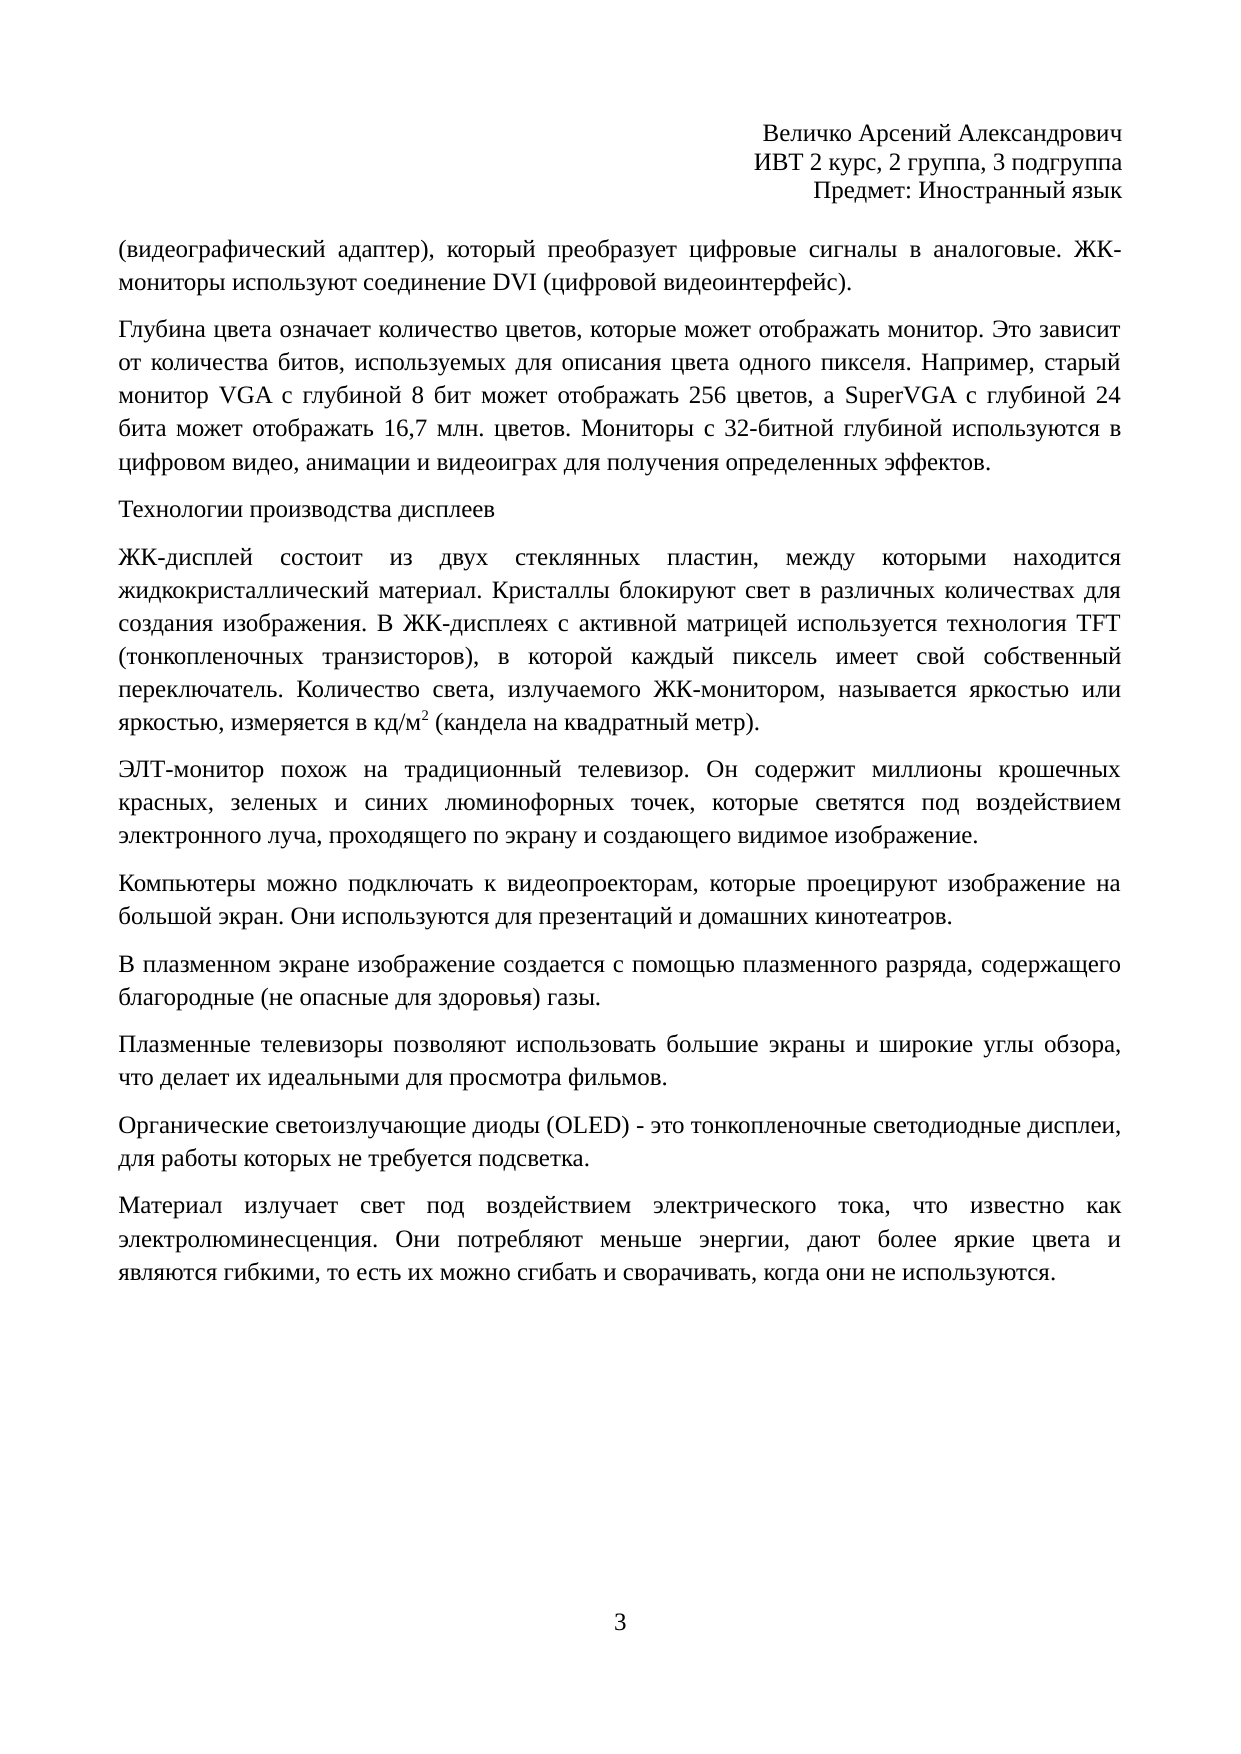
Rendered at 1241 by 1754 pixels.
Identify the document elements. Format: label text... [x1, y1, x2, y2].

text В плазменном экране изображение создается с помощью плазменного разряда, содержащего благородные (не опасные для здоровья) газы. [118, 949, 1122, 1011]
text (видеографический адаптер), который преобразует цифровые сигналы в аналоговые. ЖК-мониторы используют соединение DVI (цифровой видеоинтерфейс). [118, 234, 1122, 296]
text Материал излучает свет под воздействием электрического тока, что известно как электролюминесценция. Они потребляют меньше энергии, дают более яркие цвета и являются гибкими, то есть их можно сгибать и сворачивать, когда они не используются. [118, 1191, 1122, 1285]
text Глубина цвета означает количество цветов, которые может отображать монитор. Это зависит от количества битов, используемых для описания цвета одного пикселя. Например, старый монитор VGA с глубиной 8 бит может отображать 256 цветов, а SuperVGA с глубиной 24 бита может отображать 16,7 млн. цветов. Мониторы с 32-битной глубиной используются в цифровом видео, анимации и видеоиграх для получения определенных эффектов. [118, 314, 1122, 475]
text Технологии производства дисплеев [118, 494, 1122, 523]
text Компьютеры можно подключать к видеопроекторам, которые проецируют изображение на большой экран. Они используются для презентаций и домашних кинотеатров. [118, 868, 1122, 930]
text ЖК-дисплей состоит из двух стеклянных пластин, между которыми находится жидкокристаллический материал. Кристаллы блокируют свет в различных количествах для создания изображения. В ЖК-дисплеях с активной матрицей используется технология TFT (тонкопленочных транзисторов), в которой каждый пиксель имеет свой собственный переключатель. Количество света, излучаемого ЖК-монитором, называется яркостью или яркостью, измеряется в кд/м2 (кандела на квадратный метр). [118, 542, 1122, 736]
text ЭЛТ-монитор похож на традиционный телевизор. Он содержит миллионы крошечных красных, зеленых и синих люминофорных точек, которые светятся под воздействием электронного луча, проходящего по экрану и создающего видимое изображение. [118, 754, 1122, 849]
text Органические светоизлучающие диоды (OLED) - это тонкопленочные светодиодные дисплеи, для работы которых не требуется подсветка. [118, 1110, 1122, 1172]
text Плазменные телевизоры позволяют использовать большие экраны и широкие углы обзора, что делает их идеальными для просмотра фильмов. [118, 1029, 1122, 1091]
